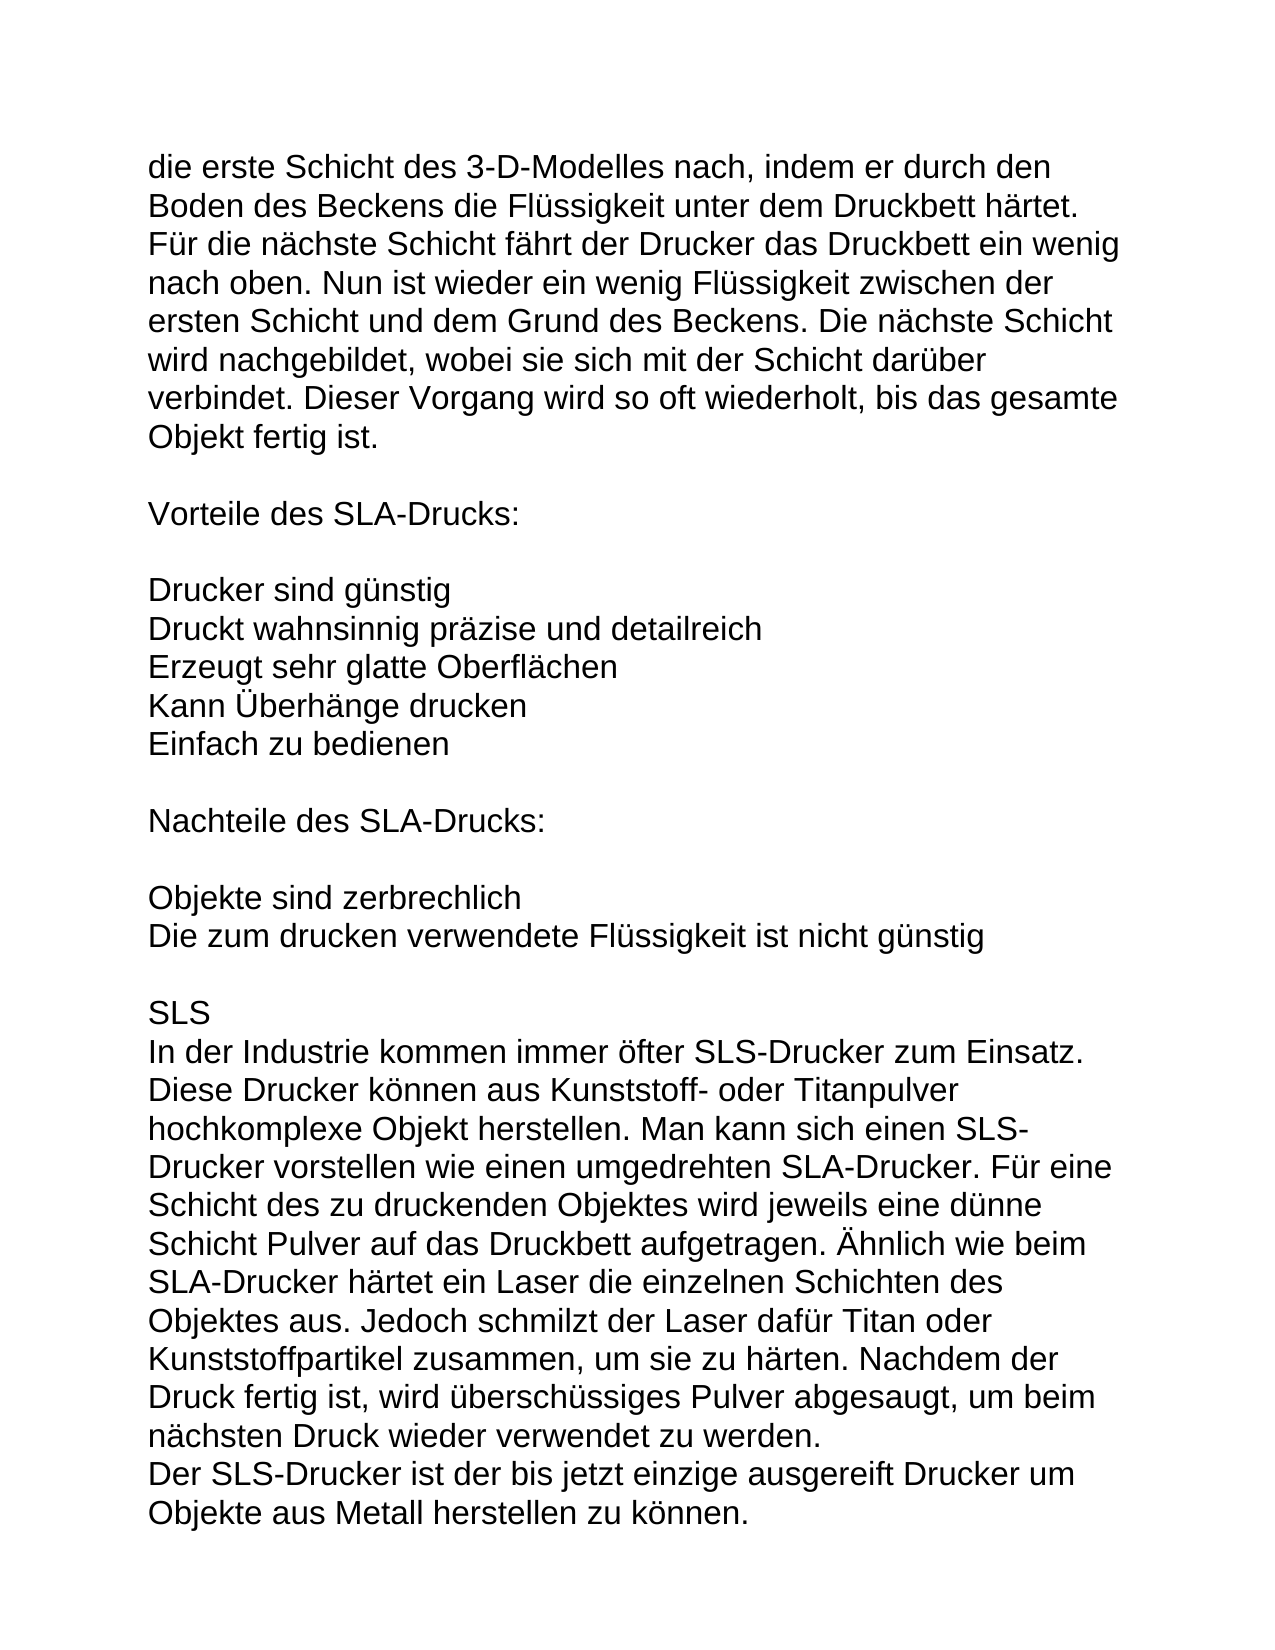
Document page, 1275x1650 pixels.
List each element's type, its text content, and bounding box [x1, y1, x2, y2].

text Objekte sind zerbrechlich [148, 878, 1127, 916]
text Erzeugt sehr glatte Oberflächen [148, 647, 1127, 686]
text Nachteile des SLA-Drucks: [148, 801, 1127, 839]
text Druckt wahnsinnig präzise und detailreich [148, 609, 1127, 647]
text Die zum drucken verwendete Flüssigkeit ist nicht günstig [148, 916, 1127, 955]
text Der SLS-Drucker ist der bis jetzt einzige ausgereift Drucker um Objekte aus Metall herstellen zu können. [148, 1454, 1127, 1531]
text Kann Überhänge drucken [148, 686, 1127, 724]
text Drucker sind günstig [148, 570, 1127, 609]
text SLS [148, 993, 1127, 1032]
text Vorteile des SLA-Drucks: [148, 493, 1127, 532]
text die erste Schicht des 3-D-Modelles nach, indem er durch den Boden des Beckens die Flüssigkeit unter dem Druckbett härtet. Für die nächste Schicht fährt der Drucker das Druckbett ein wenig nach oben. Nun ist wieder ein wenig Flüssigkeit zwischen der ersten Schicht und dem Grund des Beckens. Die nächste Schicht wird nachgebildet, wobei sie sich mit der Schicht darüber verbindet. Dieser Vorgang wird so oft wiederholt, bis das gesamte Objekt fertig ist. [148, 148, 1127, 455]
text In der Industrie kommen immer öfter SLS-Drucker zum Einsatz. Diese Drucker können aus Kunststoff- oder Titanpulver hochkomplexe Objekt herstellen. Man kann sich einen SLS-Drucker vorstellen wie einen umgedrehten SLA-Drucker. Für eine Schicht des zu druckenden Objektes wird jeweils eine dünne Schicht Pulver auf das Druckbett aufgetragen. Ähnlich wie beim SLA-Drucker härtet ein Laser die einzelnen Schichten des Objektes aus. Jedoch schmilzt der Laser dafür Titan oder Kunststoffpartikel zusammen, um sie zu härten. Nachdem der Druck fertig ist, wird überschüssiges Pulver abgesaugt, um beim nächsten Druck wieder verwendet zu werden. [148, 1032, 1127, 1454]
text Einfach zu bedienen [148, 724, 1127, 763]
